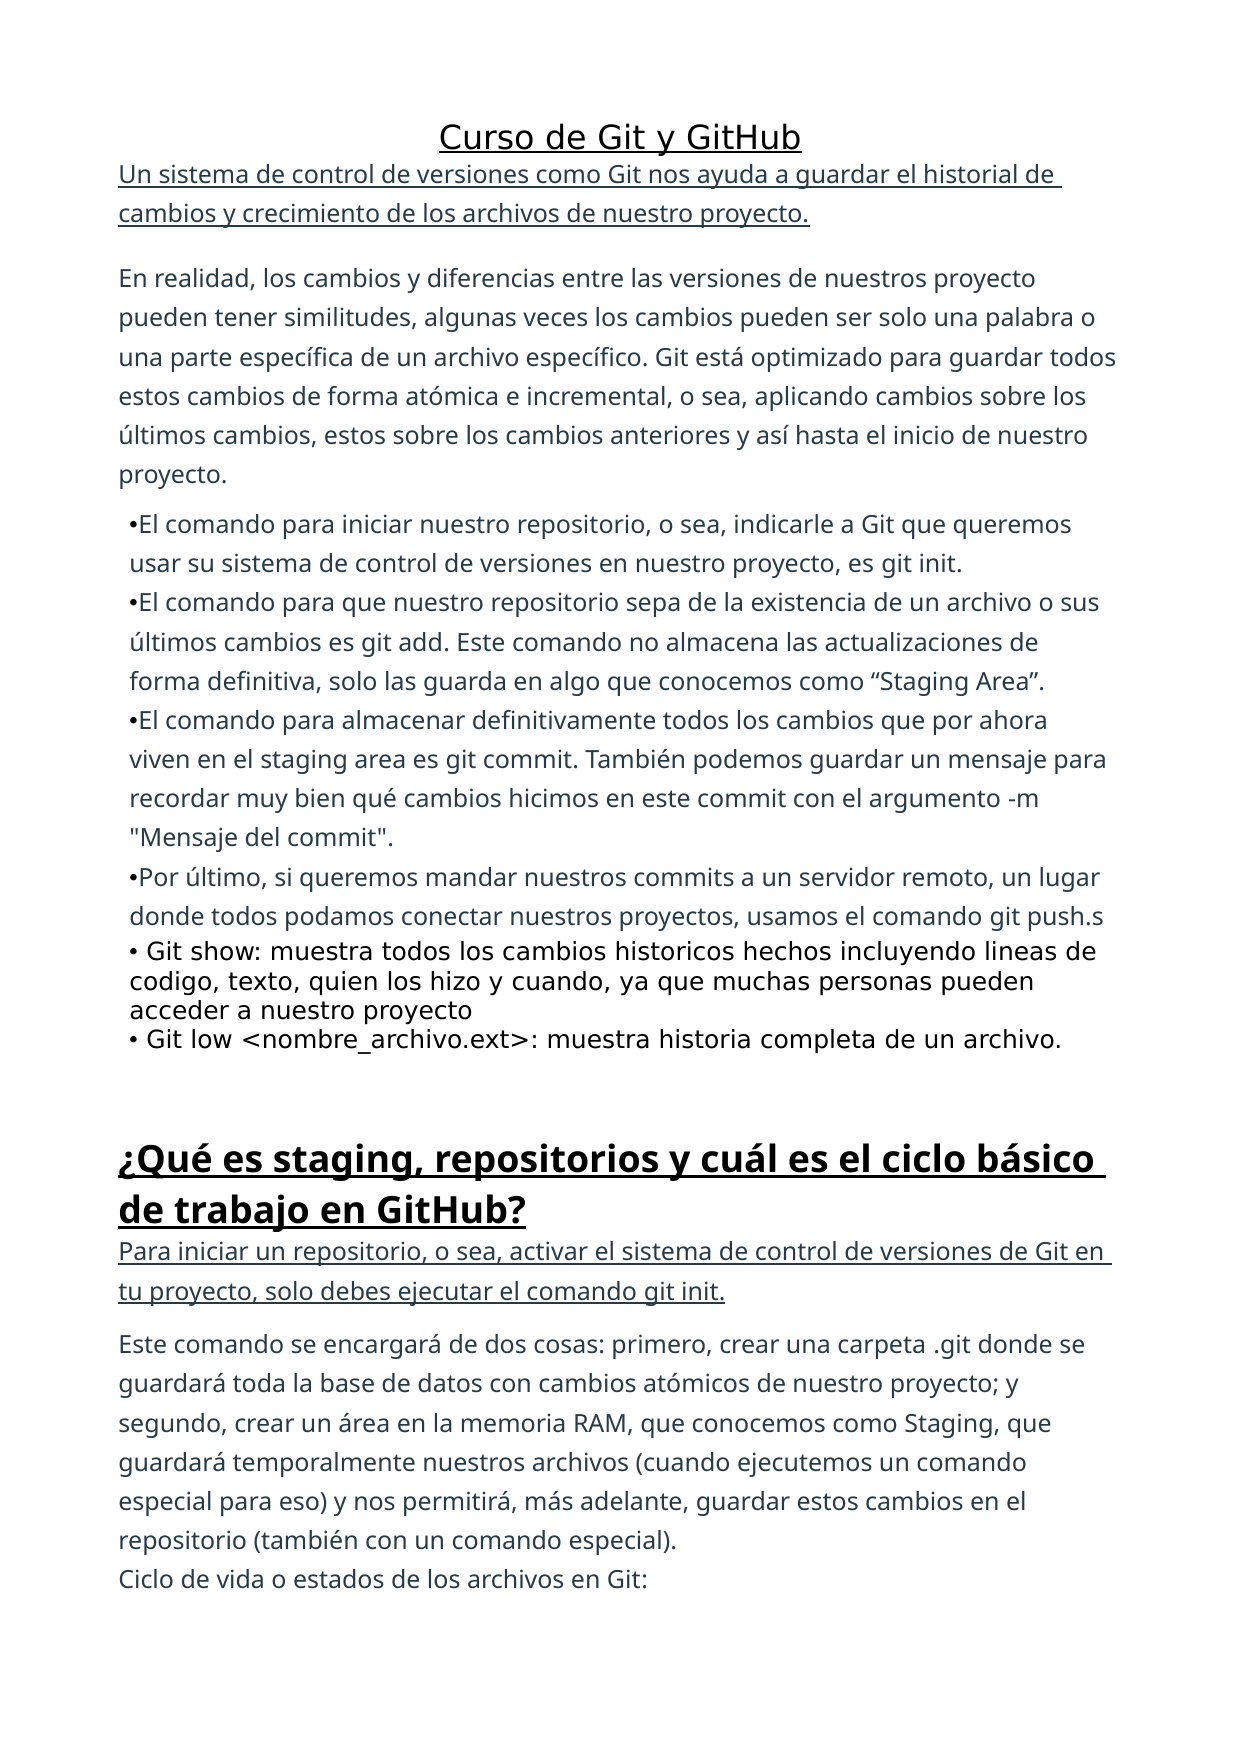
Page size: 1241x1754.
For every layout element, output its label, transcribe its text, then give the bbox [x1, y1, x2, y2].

text Curso de Git y GitHub [118, 118, 1122, 157]
text Un sistema de control de versiones como Git nos ayuda a guardar el historial de cambios y crecimiento de los archivos de nuestro proyecto. [118, 157, 1122, 230]
list Git low <nombre_archivo.ext>: muestra historia completa de un archivo. [118, 1025, 1122, 1054]
list El comando para iniciar nuestro repositorio, o sea, indicarle a Git que queremos usar su sistema de control de versiones en nuestro proyecto, es git init. [118, 507, 1111, 580]
text Este comando se encargará de dos cosas: primero, crear una carpeta .git donde se guardará toda la base de datos con cambios atómicos de nuestro proyecto; y segundo, crear un área en la memoria RAM, que conocemos como Staging, que guardará temporalmente nuestros archivos (cuando ejecutemos un comando especial para eso) y nos permitirá, más adelante, guardar estos cambios en el repositorio (también con un comando especial). [118, 1327, 1122, 1557]
text Para iniciar un repositorio, o sea, activar el sistema de control de versiones de Git en tu proyecto, solo debes ejecutar el comando git init. [118, 1234, 1122, 1307]
list El comando para almacenar definitivamente todos los cambios que por ahora viven en el staging area es git commit. También podemos guardar un mensaje para recordar muy bien qué cambios hicimos en este commit con el argumento -m "Mensaje del commit". [118, 703, 1111, 854]
list Por último, si queremos mandar nuestros commits a un servidor remoto, un lugar donde todos podamos conectar nuestros proyectos, usamos el comando git push.s [118, 859, 1111, 932]
text Ciclo de vida o estados de los archivos en Git: [118, 1562, 1122, 1596]
list El comando para que nuestro repositorio sepa de la existencia de un archivo o sus últimos cambios es git add. Este comando no almacena las actualizaciones de forma definitiva, solo las guarda en algo que conocemos como “Staging Area”. [118, 585, 1111, 697]
text En realidad, los cambios y diferencias entre las versiones de nuestros proyecto pueden tener similitudes, algunas veces los cambios pueden ser solo una palabra o una parte específica de un archivo específico. Git está optimizado para guardar todos estos cambios de forma atómica e incremental, o sea, aplicando cambios sobre los últimos cambios, estos sobre los cambios anteriores y así hasta el inicio de nuestro proyecto. [118, 261, 1122, 491]
text ¿Qué es staging, repositorios y cuál es el ciclo básico de trabajo en GitHub? [118, 1132, 1122, 1234]
list Git show: muestra todos los cambios historicos hechos incluyendo lineas de codigo, texto, quien los hizo y cuando, ya que muchas personas pueden acceder a nuestro proyecto [118, 938, 1122, 1025]
